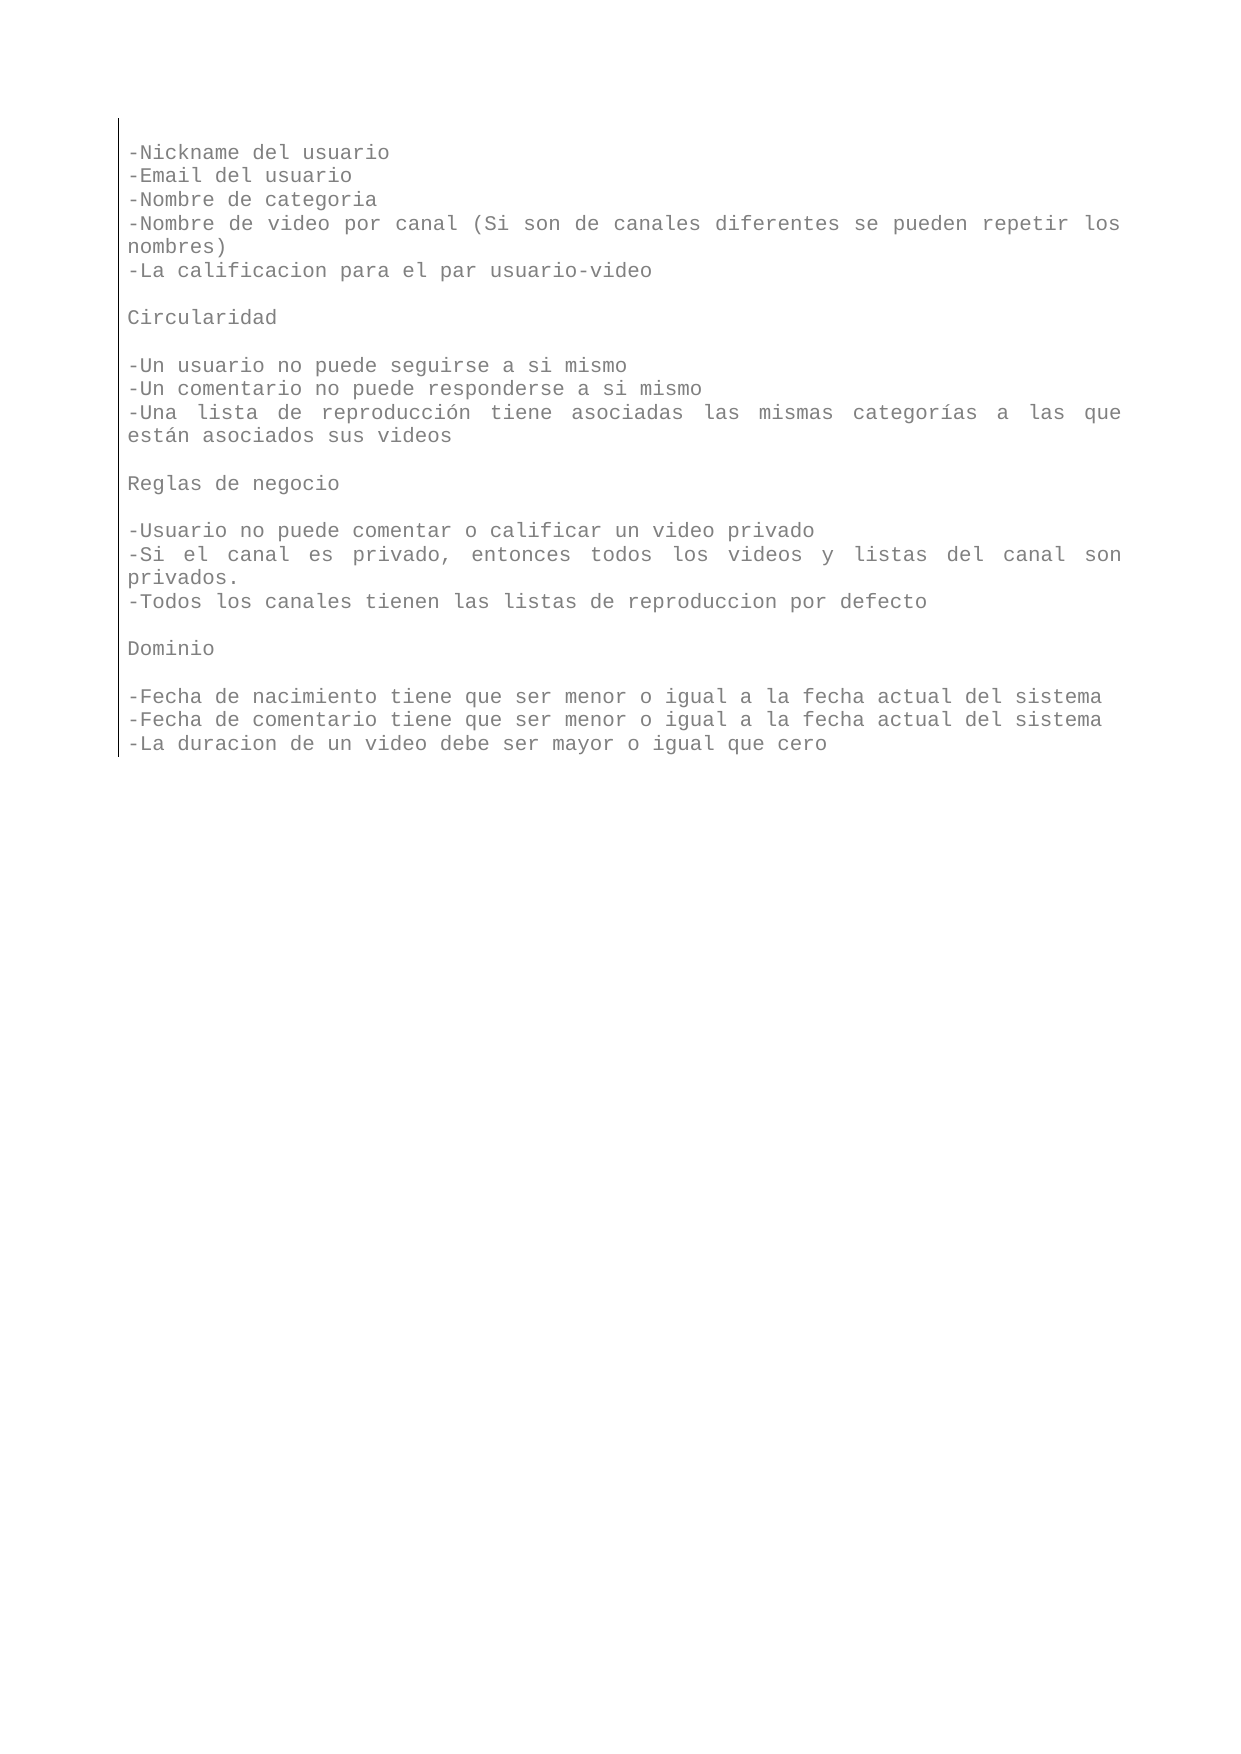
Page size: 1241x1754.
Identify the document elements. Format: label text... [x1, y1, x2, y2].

text Reglas de negocio [119, 473, 1122, 496]
text -Una lista de reproducción tiene asociadas las mismas categorías a las que están asociados sus videos [119, 402, 1122, 449]
text -Todos los canales tienen las listas de reproduccion por defecto [119, 591, 1122, 615]
text -Fecha de comentario tiene que ser menor o igual a la fecha actual del sistema [119, 709, 1122, 733]
text Dominio [119, 638, 1122, 662]
text -Nickname del usuario [119, 142, 1122, 165]
text -Email del usuario [119, 165, 1122, 189]
text -Usuario no puede comentar o calificar un video privado [119, 520, 1122, 544]
text -Un comentario no puede responderse a si mismo [119, 378, 1122, 402]
text -Nombre de video por canal (Si son de canales diferentes se pueden repetir los nombres) [119, 213, 1122, 260]
text -Nombre de categoria [119, 189, 1122, 213]
text Circularidad [119, 307, 1122, 331]
text -Si el canal es privado, entonces todos los videos y listas del canal son privados. [119, 544, 1122, 591]
text -La calificacion para el par usuario-video [119, 260, 1122, 284]
text -Un usuario no puede seguirse a si mismo [119, 354, 1122, 378]
text -Fecha de nacimiento tiene que ser menor o igual a la fecha actual del sistema [119, 686, 1122, 709]
text -La duracion de un video debe ser mayor o igual que cero [119, 733, 1122, 757]
